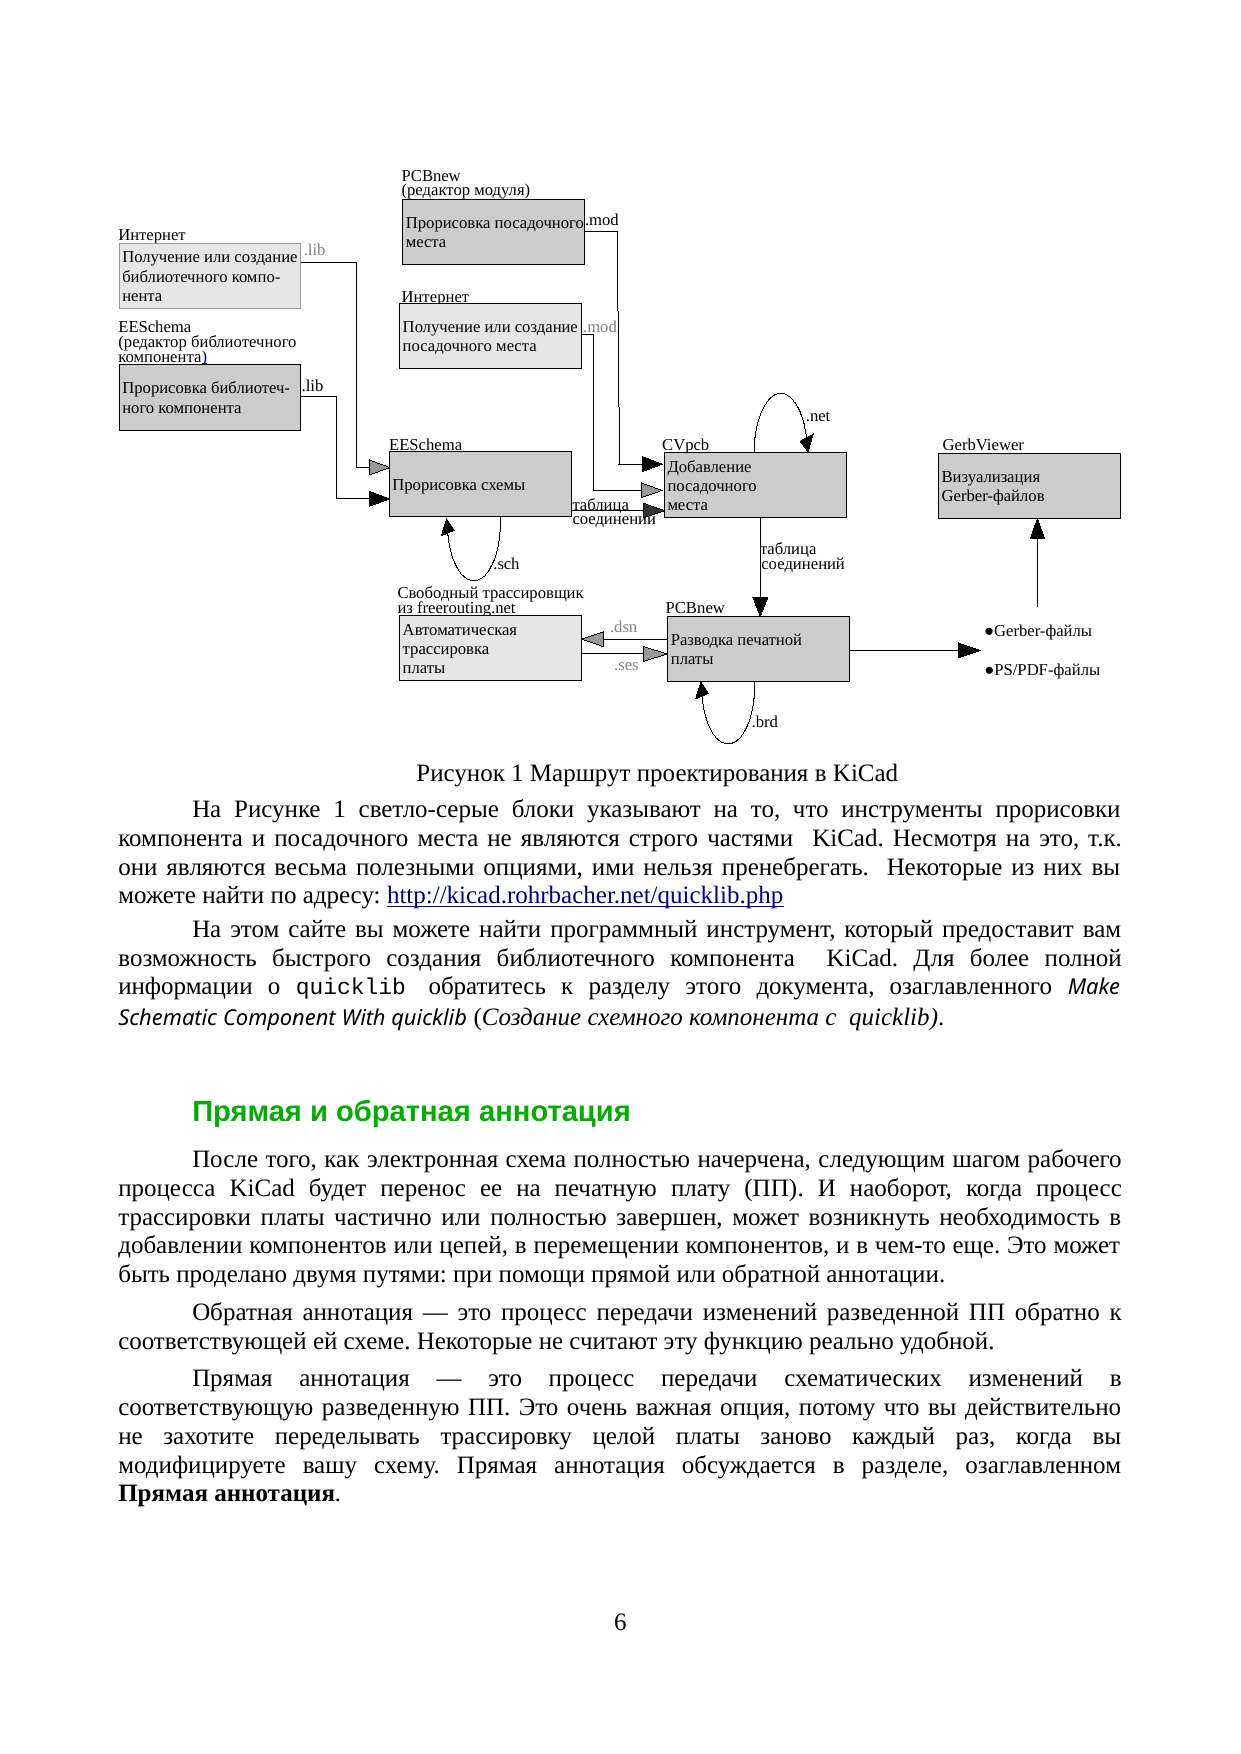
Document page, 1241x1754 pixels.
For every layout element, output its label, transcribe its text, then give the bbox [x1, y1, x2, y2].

text .mod [585, 213, 1122, 228]
text .sch [489, 557, 760, 572]
text [118, 712, 711, 731]
text На Рисунке 1 светло-серые блоки указывают на то, что инструменты прорисовки компонента и посадочного места не являются строго частями KiCad. Несмотря на это, т.к. они являются весьма полезными опциями, ими нельзя пренебрегать. Некоторые из них вы можете найти по адресу: http://kicad.rohrbacher.net/quicklib.php [118, 794, 1122, 909]
text [357, 321, 399, 335]
text [618, 243, 1122, 258]
text [620, 409, 762, 424]
text [585, 228, 1122, 243]
text .ses [582, 655, 667, 674]
text [585, 243, 617, 258]
text CVpcb [620, 439, 754, 454]
text [850, 655, 959, 674]
text [619, 321, 1122, 335]
text компонента) [118, 350, 356, 365]
text Интернет [118, 228, 402, 243]
text [301, 287, 356, 306]
subtitle Прямая и обратная аннотация [192, 1094, 1122, 1127]
text [301, 409, 336, 424]
text [357, 380, 593, 394]
text [496, 542, 760, 557]
text [594, 350, 618, 365]
text [761, 602, 1122, 616]
text [1038, 542, 1122, 557]
text .brd [746, 712, 1122, 731]
text [761, 587, 1037, 602]
text GerbViewer [809, 439, 1122, 454]
text [118, 439, 336, 454]
text .lib [301, 380, 356, 394]
text соединений [761, 557, 1037, 572]
text (редактор модуля) [118, 184, 1122, 199]
text (редактор библиотечного [118, 335, 356, 350]
text [761, 513, 1036, 528]
text .dsn [118, 616, 399, 636]
text [618, 287, 1122, 306]
text [357, 335, 399, 350]
text [357, 350, 399, 365]
text [705, 712, 751, 731]
text [118, 557, 459, 572]
text .mod [582, 321, 618, 335]
text из freerouting.net PCBnew [118, 602, 759, 616]
text таблица [572, 498, 664, 510]
text [1038, 587, 1122, 602]
text PCBnew [118, 169, 1122, 184]
text [118, 542, 452, 557]
text .net [800, 409, 1122, 424]
text Свободный трассировщик [118, 587, 760, 602]
text Прямая аннотация — это процесс передачи схематических изменений в соответствующую разведенную ПП. Это очень важная опция, потому что вы действительно не захотите переделывать трассировку целой платы заново каждый раз, когда вы модифицируете вашу схему. Прямая аннотация обсуждается в разделе, озаглавленном Прямая аннотация. [118, 1363, 1122, 1507]
text [1039, 513, 1122, 528]
text EESchema [357, 439, 593, 454]
text [1038, 557, 1122, 572]
text .dsn [850, 616, 1122, 636]
text EESchema [118, 321, 356, 335]
text На этом сайте вы можете найти программный инструмент, который предоставит вам возможность быстрого создания библиотечного компонента KiCad. Для более полной информации о quicklib обратитесь к разделу этого документа, озаглавленного Make Schematic Component With quicklib (Создание схемного компонента с quicklib). [118, 914, 1122, 1031]
text таблица [761, 542, 1037, 557]
text [594, 409, 619, 424]
text [450, 542, 498, 557]
text [118, 213, 402, 228]
text [619, 380, 1122, 394]
text [594, 380, 618, 394]
text Обратная аннотация — это процесс передачи изменений разведенной ПП обратно к соответствующей ей схеме. Некоторые не считают эту функцию реально удобной. [118, 1297, 1122, 1354]
text [118, 513, 500, 528]
text [118, 498, 389, 513]
text [453, 557, 494, 572]
text [1117, 655, 1122, 674]
text .lib [301, 243, 402, 258]
text Рисунок 1 Маршрут проектирования в KiCad [118, 758, 1122, 787]
text [118, 655, 399, 674]
text [619, 335, 1122, 350]
text соединений [501, 513, 760, 528]
text [357, 409, 593, 424]
text [337, 409, 356, 424]
text После того, как электронная схема полностью начерчена, следующим шагом рабочего процесса KiCad будет перенос ее на печатную плату (ПП). И наоборот, когда процесс трассировки платы частично или полностью завершен, может возникнуть необходимость в добавлении компонентов или цепей, в перемещении компонентов, и в чем-то еще. Это может быть проделано двумя путями: при помощи прямой или обратной аннотации. [118, 1144, 1122, 1288]
text .dsn [582, 616, 667, 636]
text [847, 498, 938, 513]
text Интернет [357, 287, 617, 306]
text [755, 439, 807, 452]
text [619, 350, 1122, 365]
text [758, 409, 803, 424]
